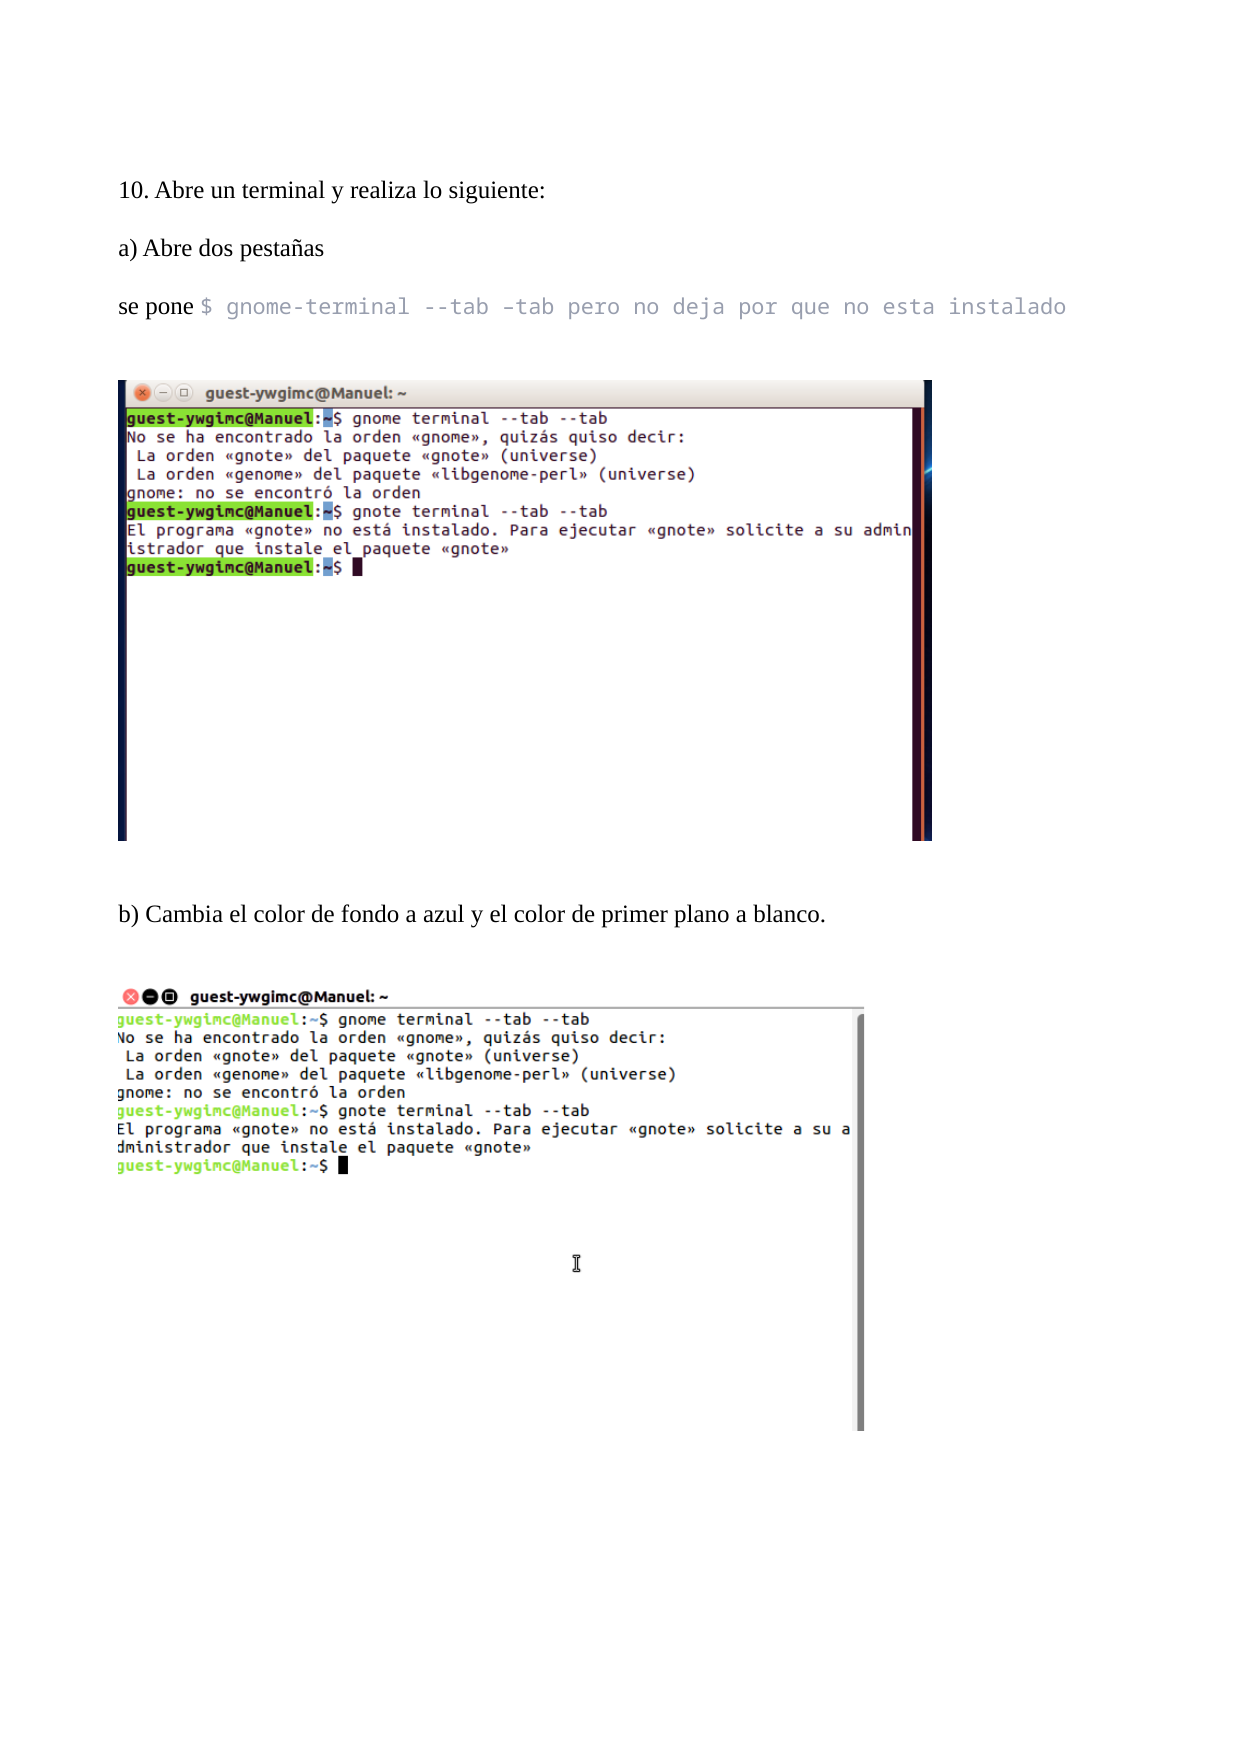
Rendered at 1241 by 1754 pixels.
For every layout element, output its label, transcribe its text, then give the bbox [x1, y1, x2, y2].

text 10. Abre un terminal y realiza lo siguiente: [118, 176, 1122, 204]
picture [118, 985, 865, 1431]
text se pone $ gnome-terminal --tab –tab pero no deja por que no esta instalado [118, 291, 1122, 320]
text b) Cambia el color de fondo a azul y el color de primer plano a blanco. [118, 899, 1122, 928]
text a) Abre dos pestañas [118, 233, 1122, 262]
picture [118, 380, 932, 841]
